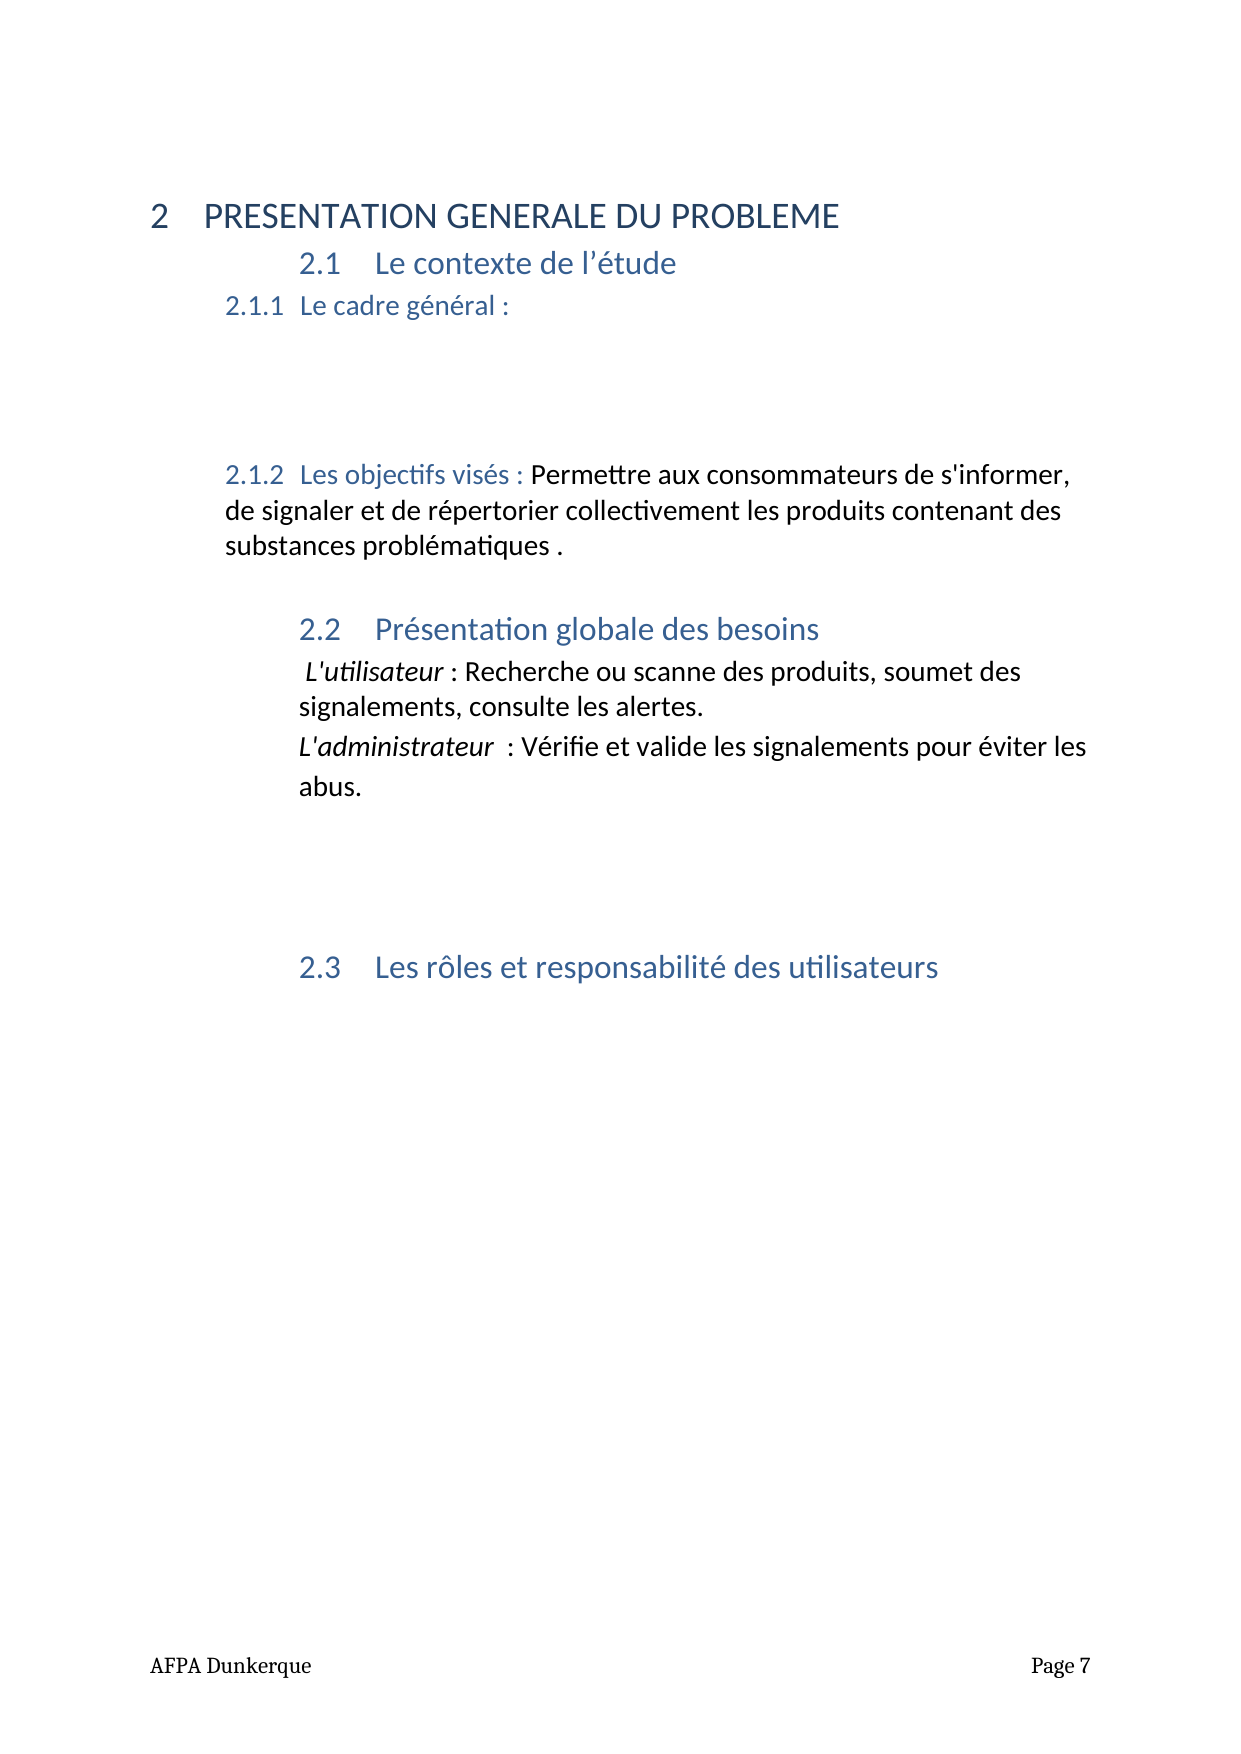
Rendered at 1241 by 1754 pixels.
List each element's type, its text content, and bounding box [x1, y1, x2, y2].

subtitle Le cadre général : [225, 287, 1090, 322]
subtitle Les objectifs visés : Permettre aux consommateurs de s'informer, de signaler et de répertorier collectivement les produits contenant des substances problématiques . [225, 456, 1090, 563]
subtitle Le contexte de l’étude [299, 242, 1090, 282]
subtitle PRESENTATION GENERALE DU PROBLEME [150, 192, 1090, 237]
subtitle L'administrateur : Vérifie et valide les signalements pour éviter les abus. [299, 728, 1090, 804]
subtitle L'utilisateur : Recherche ou scanne des produits, soumet des signalements, consulte les alertes. [299, 653, 1090, 724]
subtitle Les rôles et responsabilité des utilisateurs [299, 946, 1090, 987]
subtitle Présentation globale des besoins [299, 608, 1090, 649]
